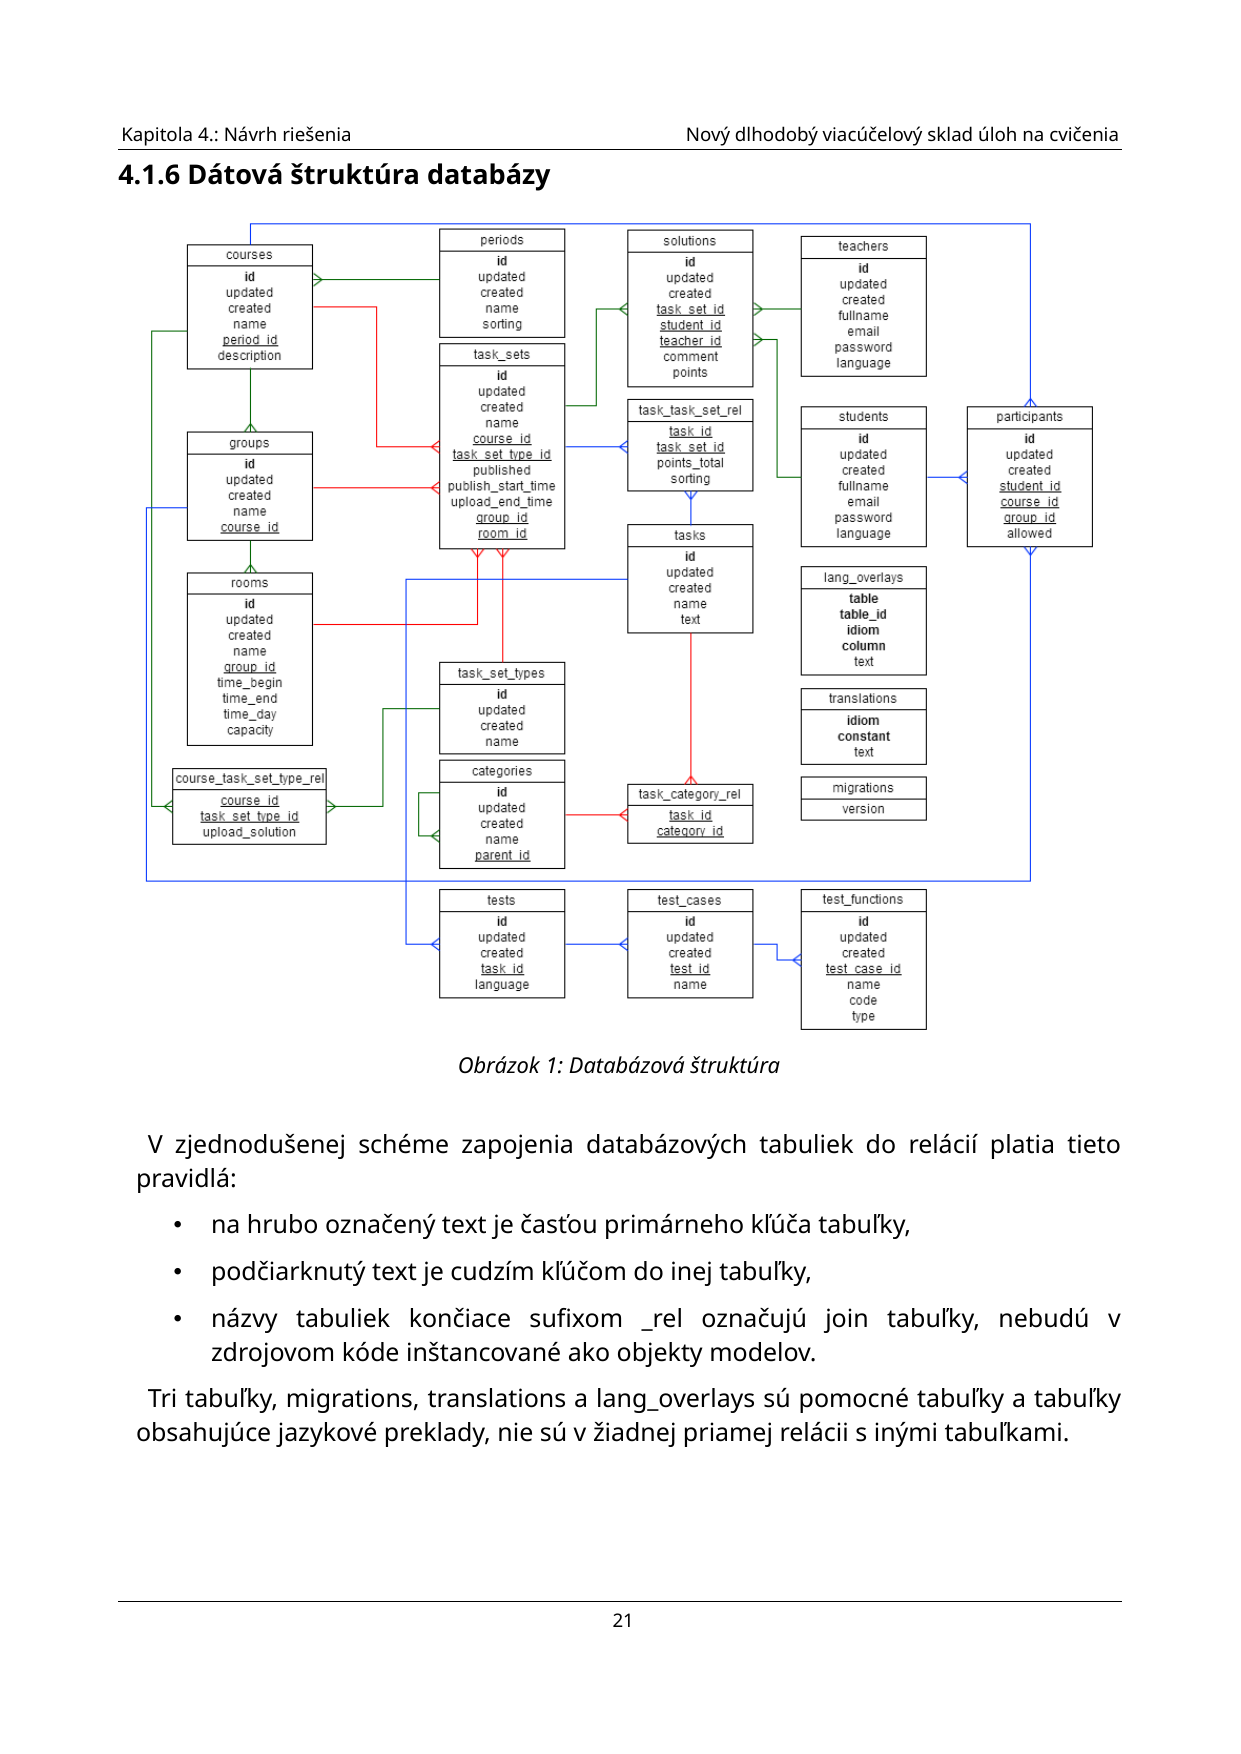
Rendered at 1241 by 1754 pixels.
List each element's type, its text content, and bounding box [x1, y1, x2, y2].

list podčiarknutý text je cudzím kľúčom do inej tabuľky, [173, 1254, 1122, 1288]
text Tri tabuľky, migrations, translations a lang_overlays sú pomocné tabuľky a tabuľky obsahujúce jazykové preklady, nie sú v žiadnej priamej relácii s inými tabuľkami. [136, 1381, 1122, 1449]
list názvy tabuliek končiace sufixom _rel označujú join tabuľky, nebudú v zdrojovom kóde inštancované ako objekty modelov. [173, 1300, 1122, 1368]
picture [127, 217, 1114, 1051]
list na hrubo označený text je časťou primárneho kľúča tabuľky, [173, 1207, 1122, 1241]
text V zjednodušenej schéme zapojenia databázových tabuliek do relácií platia tieto pravidlá: [136, 1127, 1122, 1195]
subtitle Dátová štruktúra databázy [118, 156, 1122, 192]
text Obrázok 1: Databázová štruktúra [127, 1051, 1113, 1080]
